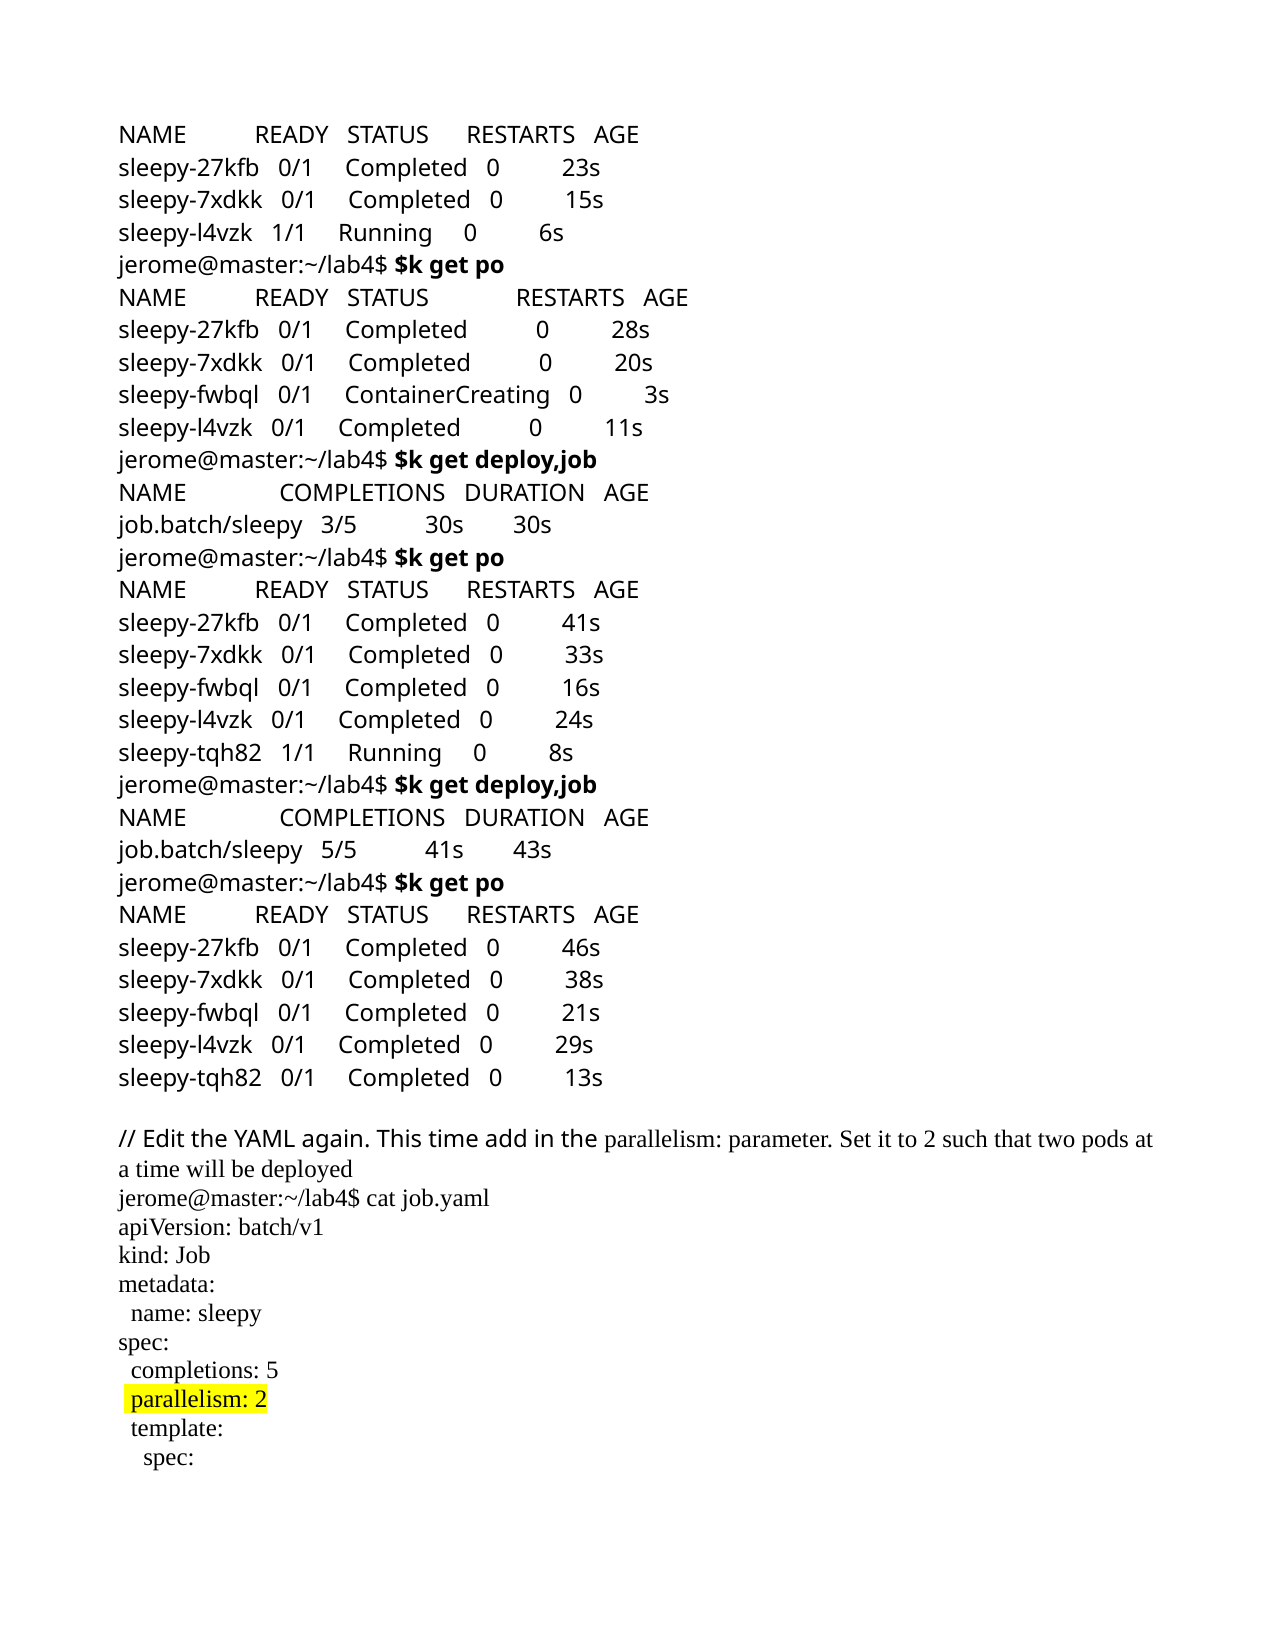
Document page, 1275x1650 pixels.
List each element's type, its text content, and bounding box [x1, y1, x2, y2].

text sleepy-fwbql 0/1 ContainerCreating 0 3s [118, 378, 1157, 411]
text jerome@master:~/lab4$ $k get deploy,job [118, 768, 1157, 801]
text sleepy-7xdkk 0/1 Completed 0 33s [118, 638, 1157, 671]
text NAME READY STATUS RESTARTS AGE [118, 898, 1157, 931]
text completions: 5 [118, 1356, 1157, 1384]
text sleepy-fwbql 0/1 Completed 0 16s [118, 671, 1157, 703]
text job.batch/sleepy 3/5 30s 30s [118, 508, 1157, 541]
text apiVersion: batch/v1 [118, 1212, 1157, 1241]
text sleepy-27kfb 0/1 Completed 0 23s [118, 151, 1157, 183]
text sleepy-27kfb 0/1 Completed 0 28s [118, 313, 1157, 346]
text // Edit the YAML again. This time add in the parallelism: parameter. Set it to 2 such that two pods at a time will be deployed [118, 1122, 1157, 1183]
text job.batch/sleepy 5/5 41s 43s [118, 833, 1157, 866]
text NAME READY STATUS RESTARTS AGE [118, 281, 1157, 313]
text jerome@master:~/lab4$ $k get po [118, 866, 1157, 898]
text NAME READY STATUS RESTARTS AGE [118, 118, 1157, 151]
text sleepy-27kfb 0/1 Completed 0 46s [118, 931, 1157, 963]
text sleepy-7xdkk 0/1 Completed 0 20s [118, 346, 1157, 378]
text sleepy-7xdkk 0/1 Completed 0 15s [118, 183, 1157, 216]
text sleepy-l4vzk 0/1 Completed 0 24s [118, 703, 1157, 736]
text sleepy-l4vzk 0/1 Completed 0 29s [118, 1028, 1157, 1061]
text spec: [118, 1442, 1157, 1471]
text template: [118, 1413, 1157, 1442]
text spec: [118, 1327, 1157, 1356]
text NAME COMPLETIONS DURATION AGE [118, 476, 1157, 508]
text sleepy-7xdkk 0/1 Completed 0 38s [118, 963, 1157, 996]
text sleepy-tqh82 0/1 Completed 0 13s [118, 1061, 1157, 1093]
text kind: Job [118, 1241, 1157, 1269]
text metadata: [118, 1269, 1157, 1298]
text parallelism: 2 [118, 1384, 1157, 1413]
text jerome@master:~/lab4$ cat job.yaml [118, 1183, 1157, 1212]
text NAME COMPLETIONS DURATION AGE [118, 801, 1157, 833]
text jerome@master:~/lab4$ $k get po [118, 541, 1157, 573]
text sleepy-l4vzk 0/1 Completed 0 11s [118, 411, 1157, 443]
text sleepy-l4vzk 1/1 Running 0 6s [118, 216, 1157, 248]
text name: sleepy [118, 1298, 1157, 1327]
text sleepy-fwbql 0/1 Completed 0 21s [118, 996, 1157, 1028]
text sleepy-tqh82 1/1 Running 0 8s [118, 736, 1157, 768]
text jerome@master:~/lab4$ $k get po [118, 248, 1157, 281]
text NAME READY STATUS RESTARTS AGE [118, 573, 1157, 606]
text sleepy-27kfb 0/1 Completed 0 41s [118, 606, 1157, 638]
text jerome@master:~/lab4$ $k get deploy,job [118, 443, 1157, 476]
